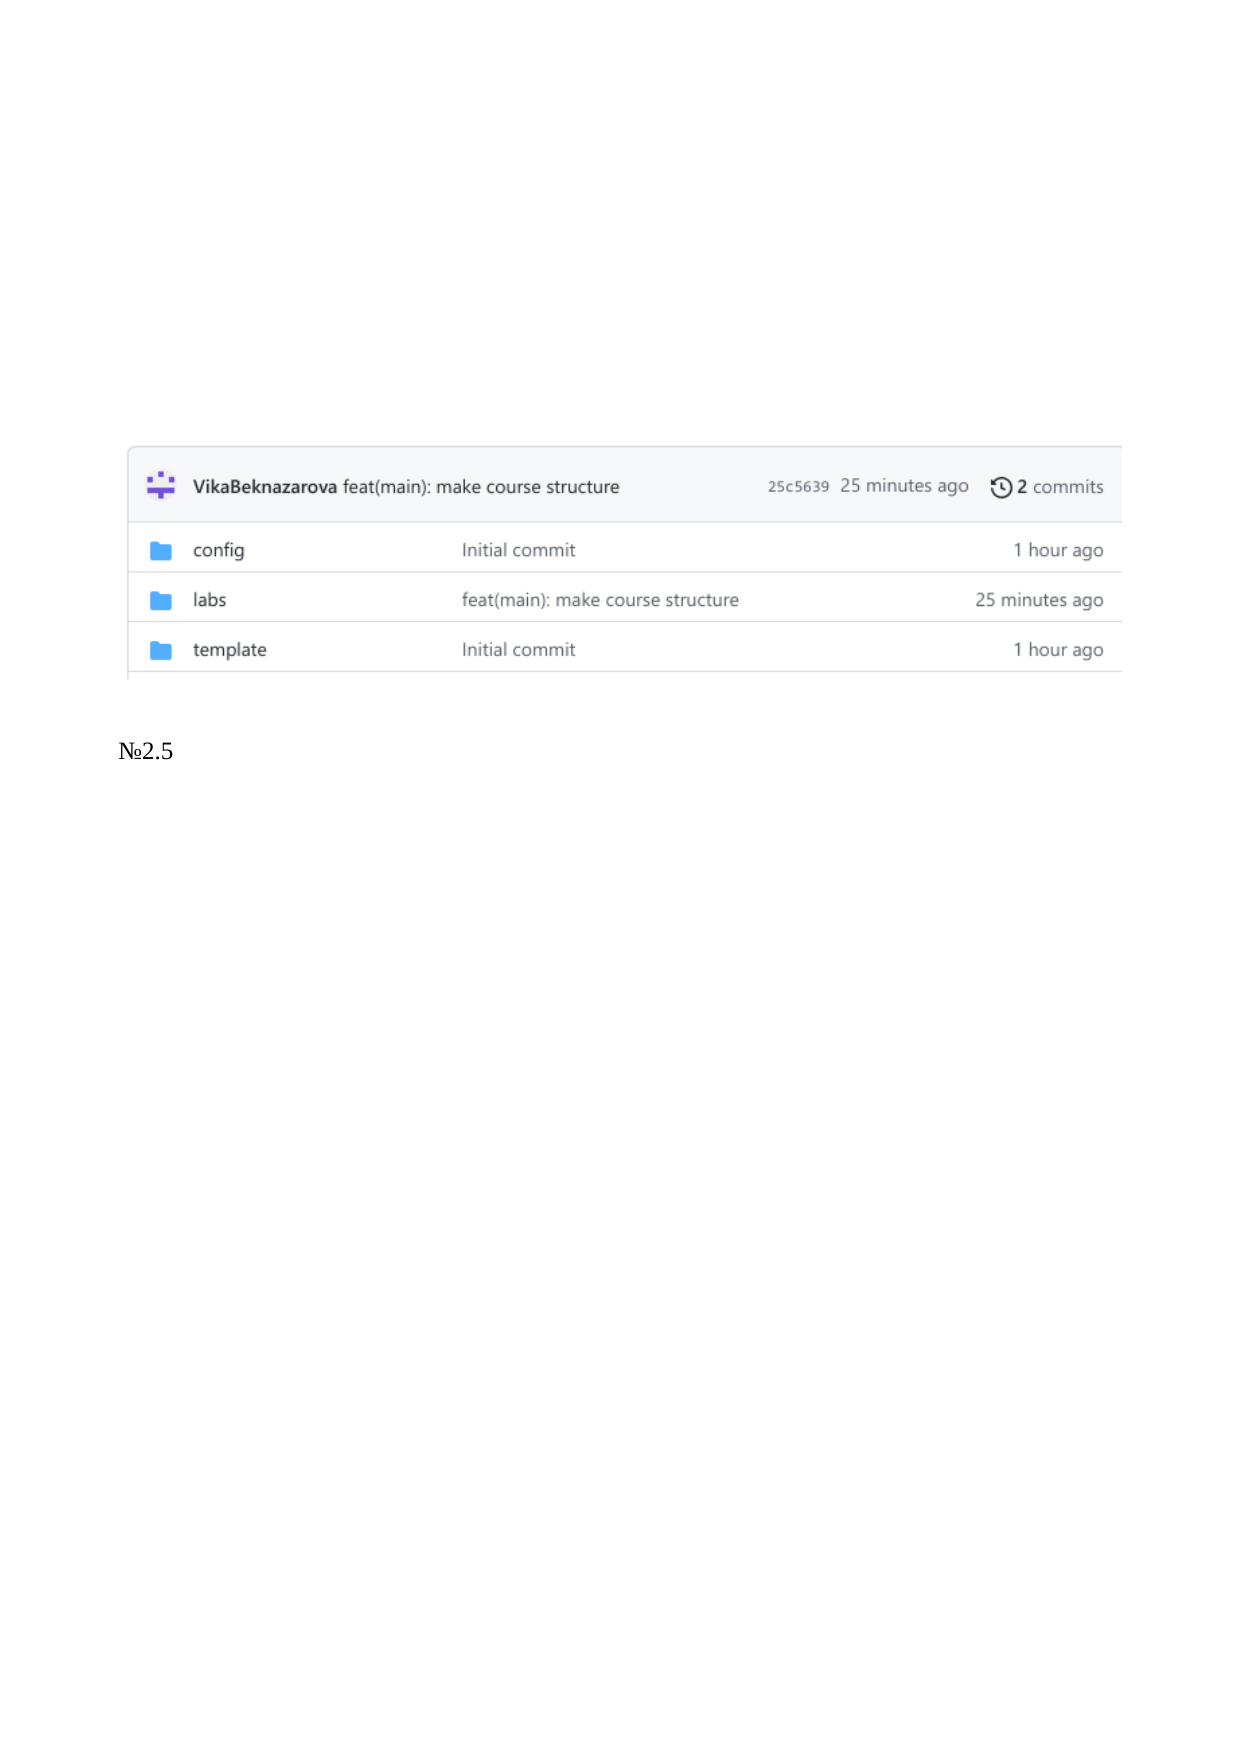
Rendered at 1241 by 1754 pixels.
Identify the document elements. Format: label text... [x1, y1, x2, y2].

text №2.5 [118, 736, 1122, 765]
picture [118, 434, 1123, 679]
